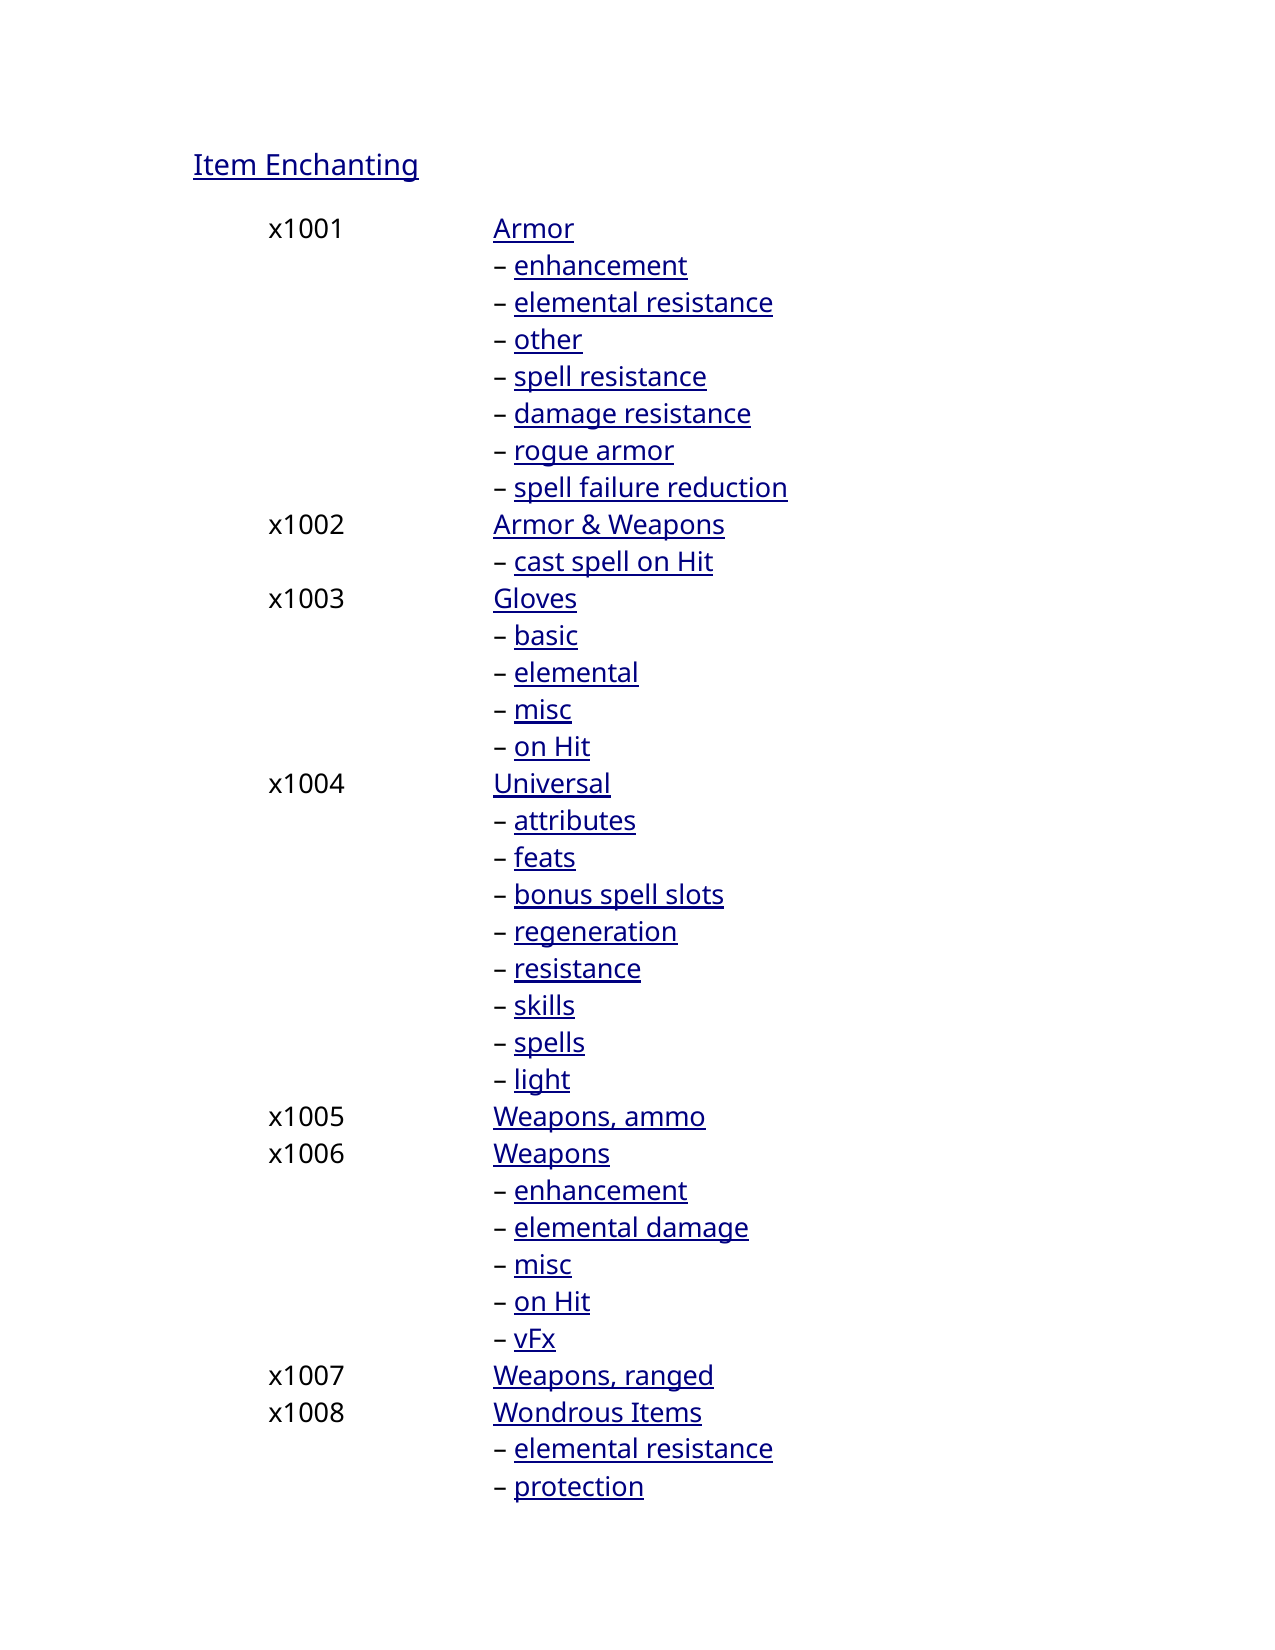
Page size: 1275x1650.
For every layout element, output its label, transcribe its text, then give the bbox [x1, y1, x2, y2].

text – basic [118, 616, 1157, 653]
text x1003 Gloves [118, 579, 1157, 616]
text – protection [118, 1467, 1157, 1504]
text – damage resistance [118, 394, 1157, 432]
text – misc [118, 1245, 1157, 1282]
text – elemental resistance [118, 284, 1157, 321]
text x1004 Universal [118, 764, 1157, 801]
text – spells [118, 1023, 1157, 1060]
text – enhancement [118, 247, 1157, 284]
text – elemental [118, 653, 1157, 690]
text – resistance [118, 949, 1157, 986]
text – elemental resistance [118, 1430, 1157, 1467]
text – elemental damage [118, 1208, 1157, 1245]
text – cast spell on Hit [118, 542, 1157, 579]
text – bonus spell slots [118, 875, 1157, 912]
text x1006 Weapons [118, 1134, 1157, 1171]
text – on Hit [118, 727, 1157, 764]
text – rogue armor [118, 432, 1157, 468]
text x1008 Wondrous Items [118, 1393, 1157, 1430]
text – feats [118, 838, 1157, 875]
text – attributes [118, 801, 1157, 838]
text – skills [118, 986, 1157, 1023]
text – misc [118, 690, 1157, 727]
text Item Enchanting [118, 144, 1157, 184]
text – light [118, 1060, 1157, 1097]
text – vFx [118, 1319, 1157, 1356]
text – enhancement [118, 1171, 1157, 1208]
text – on Hit [118, 1282, 1157, 1319]
text – spell resistance [118, 358, 1157, 394]
text x1005 Weapons, ammo [118, 1097, 1157, 1134]
text x1001 Armor [118, 210, 1157, 247]
text x1002 Armor & Weapons [118, 506, 1157, 542]
text – regeneration [118, 912, 1157, 949]
text x1007 Weapons, ranged [118, 1356, 1157, 1393]
text – spell failure reduction [118, 468, 1157, 506]
text – other [118, 321, 1157, 358]
